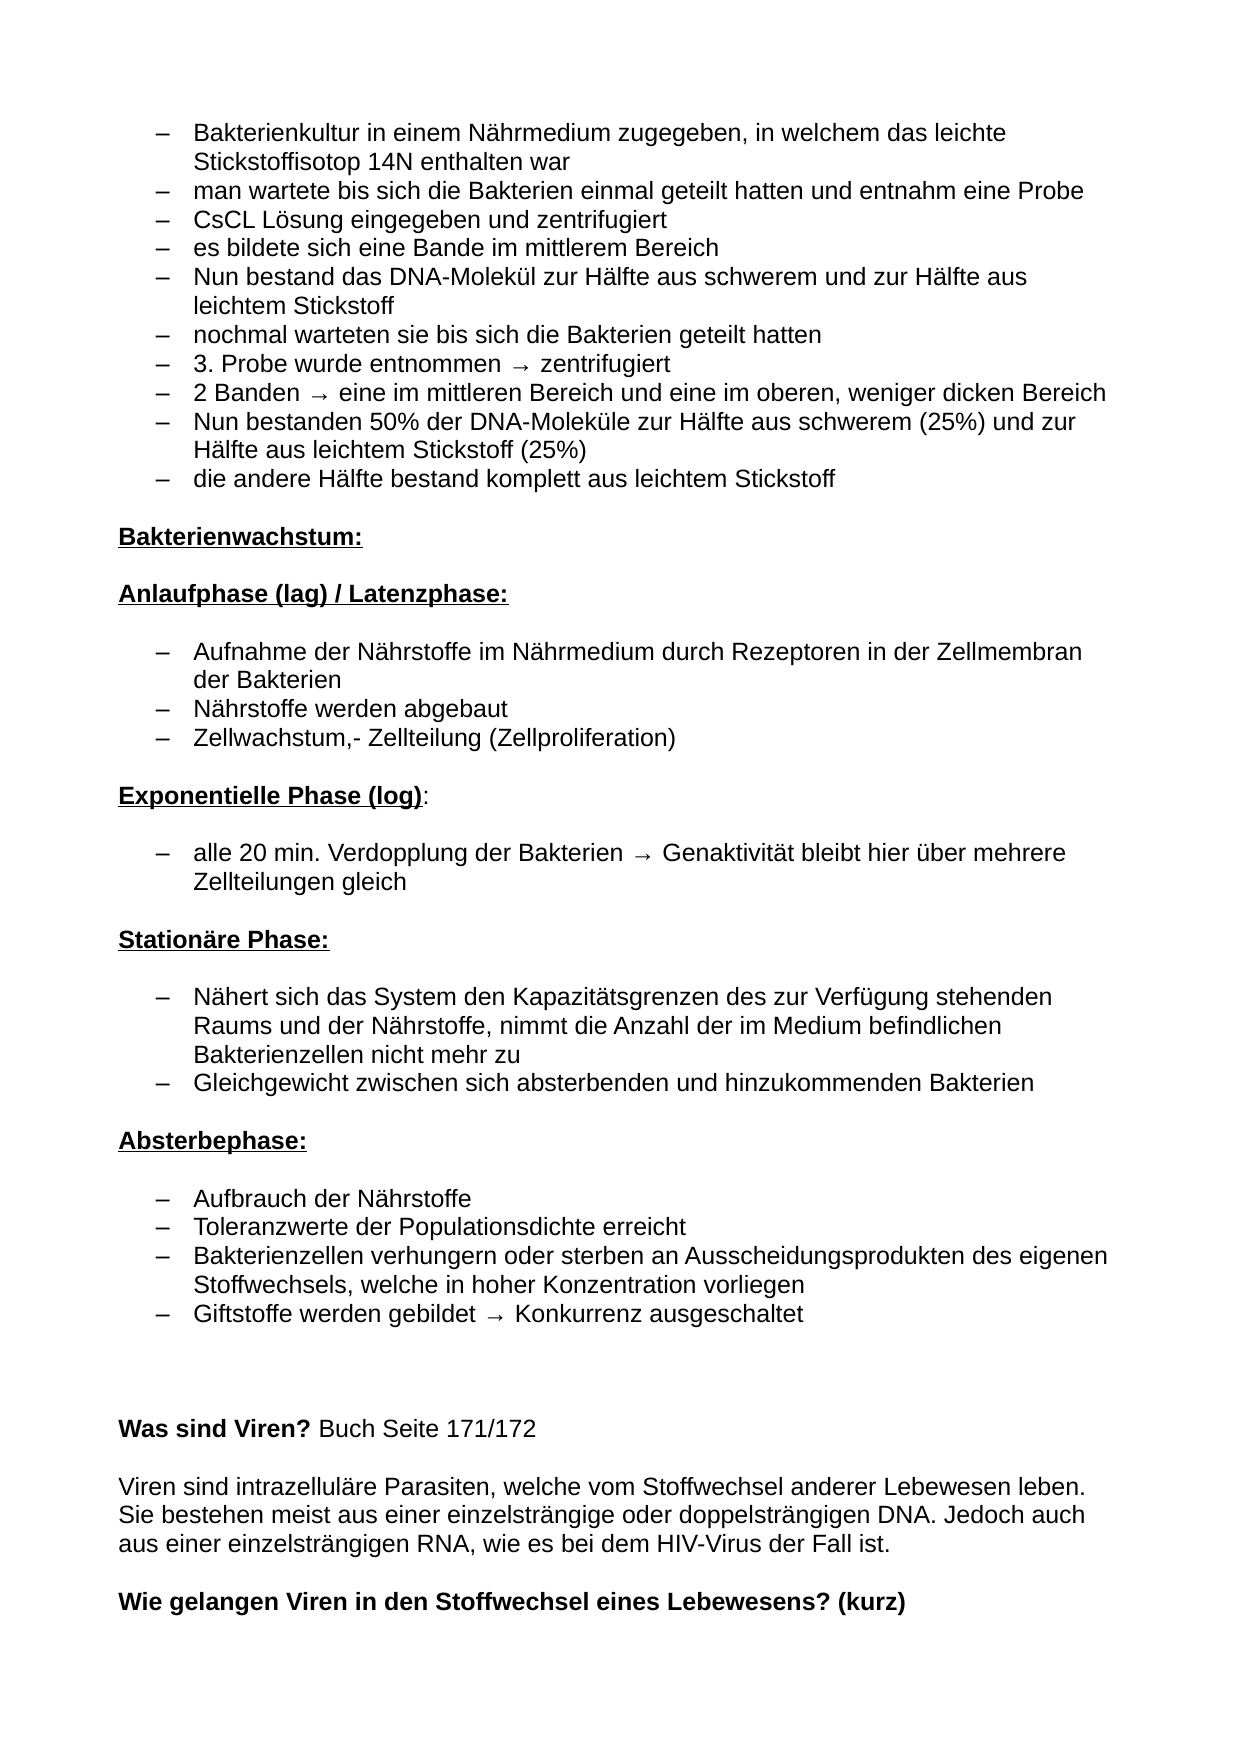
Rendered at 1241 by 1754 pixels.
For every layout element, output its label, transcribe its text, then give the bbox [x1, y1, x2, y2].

list nochmal warteten sie bis sich die Bakterien geteilt hatten [156, 320, 1122, 349]
list 3. Probe wurde entnommen → zentrifugiert [156, 349, 1122, 378]
list es bildete sich eine Bande im mittlerem Bereich [156, 233, 1122, 262]
text Absterbephase: [118, 1126, 1122, 1155]
text Stationäre Phase: [118, 924, 1122, 953]
list Bakterienzellen verhungern oder sterben an Ausscheidungsprodukten des eigenen Stoffwechsels, welche in hoher Konzentration vorliegen [156, 1241, 1122, 1299]
list man wartete bis sich die Bakterien einmal geteilt hatten und entnahm eine Probe [156, 176, 1122, 204]
list die andere Hälfte bestand komplett aus leichtem Stickstoff [156, 464, 1122, 493]
list Aufnahme der Nährstoffe im Nährmedium durch Rezeptoren in der Zellmembran der Bakterien [156, 637, 1122, 694]
list alle 20 min. Verdopplung der Bakterien → Genaktivität bleibt hier über mehrere Zellteilungen gleich [156, 838, 1122, 896]
list Aufbrauch der Nährstoffe [156, 1183, 1122, 1212]
list Nun bestanden 50% der DNA-Moleküle zur Hälfte aus schwerem (25%) und zur Hälfte aus leichtem Stickstoff (25%) [156, 406, 1122, 464]
text Wie gelangen Viren in den Stoffwechsel eines Lebewesens? (kurz) [118, 1586, 1122, 1615]
list Zellwachstum,- Zellteilung (Zellproliferation) [156, 723, 1122, 752]
list Bakterienkultur in einem Nährmedium zugegeben, in welchem das leichte Stickstoffisotop 14N enthalten war [156, 118, 1122, 176]
list Giftstoffe werden gebildet → Konkurrenz ausgeschaltet [156, 1299, 1122, 1328]
text Viren sind intrazelluläre Parasiten, welche vom Stoffwechsel anderer Lebewesen leben. Sie bestehen meist aus einer einzelsträngige oder doppelsträngigen DNA. Jedoch auch aus einer einzelsträngigen RNA, wie es bei dem HIV-Virus der Fall ist. [118, 1471, 1122, 1558]
text Exponentielle Phase (log): [118, 781, 1122, 809]
text Was sind Viren? Buch Seite 171/172 [118, 1414, 1122, 1443]
list Gleichgewicht zwischen sich absterbenden und hinzukommenden Bakterien [156, 1068, 1122, 1097]
list Nährstoffe werden abgebaut [156, 694, 1122, 723]
text Anlaufphase (lag) / Latenzphase: [118, 579, 1122, 608]
list Toleranzwerte der Populationsdichte erreicht [156, 1212, 1122, 1241]
list Nähert sich das System den Kapazitätsgrenzen des zur Verfügung stehenden Raums und der Nährstoffe, nimmt die Anzahl der im Medium befindlichen Bakterienzellen nicht mehr zu [156, 982, 1122, 1068]
list Nun bestand das DNA-Molekül zur Hälfte aus schwerem und zur Hälfte aus leichtem Stickstoff [156, 262, 1122, 320]
list 2 Banden → eine im mittleren Bereich und eine im oberen, weniger dicken Bereich [156, 378, 1122, 406]
list CsCL Lösung eingegeben und zentrifugiert [156, 204, 1122, 233]
text Bakterienwachstum: [118, 522, 1122, 550]
